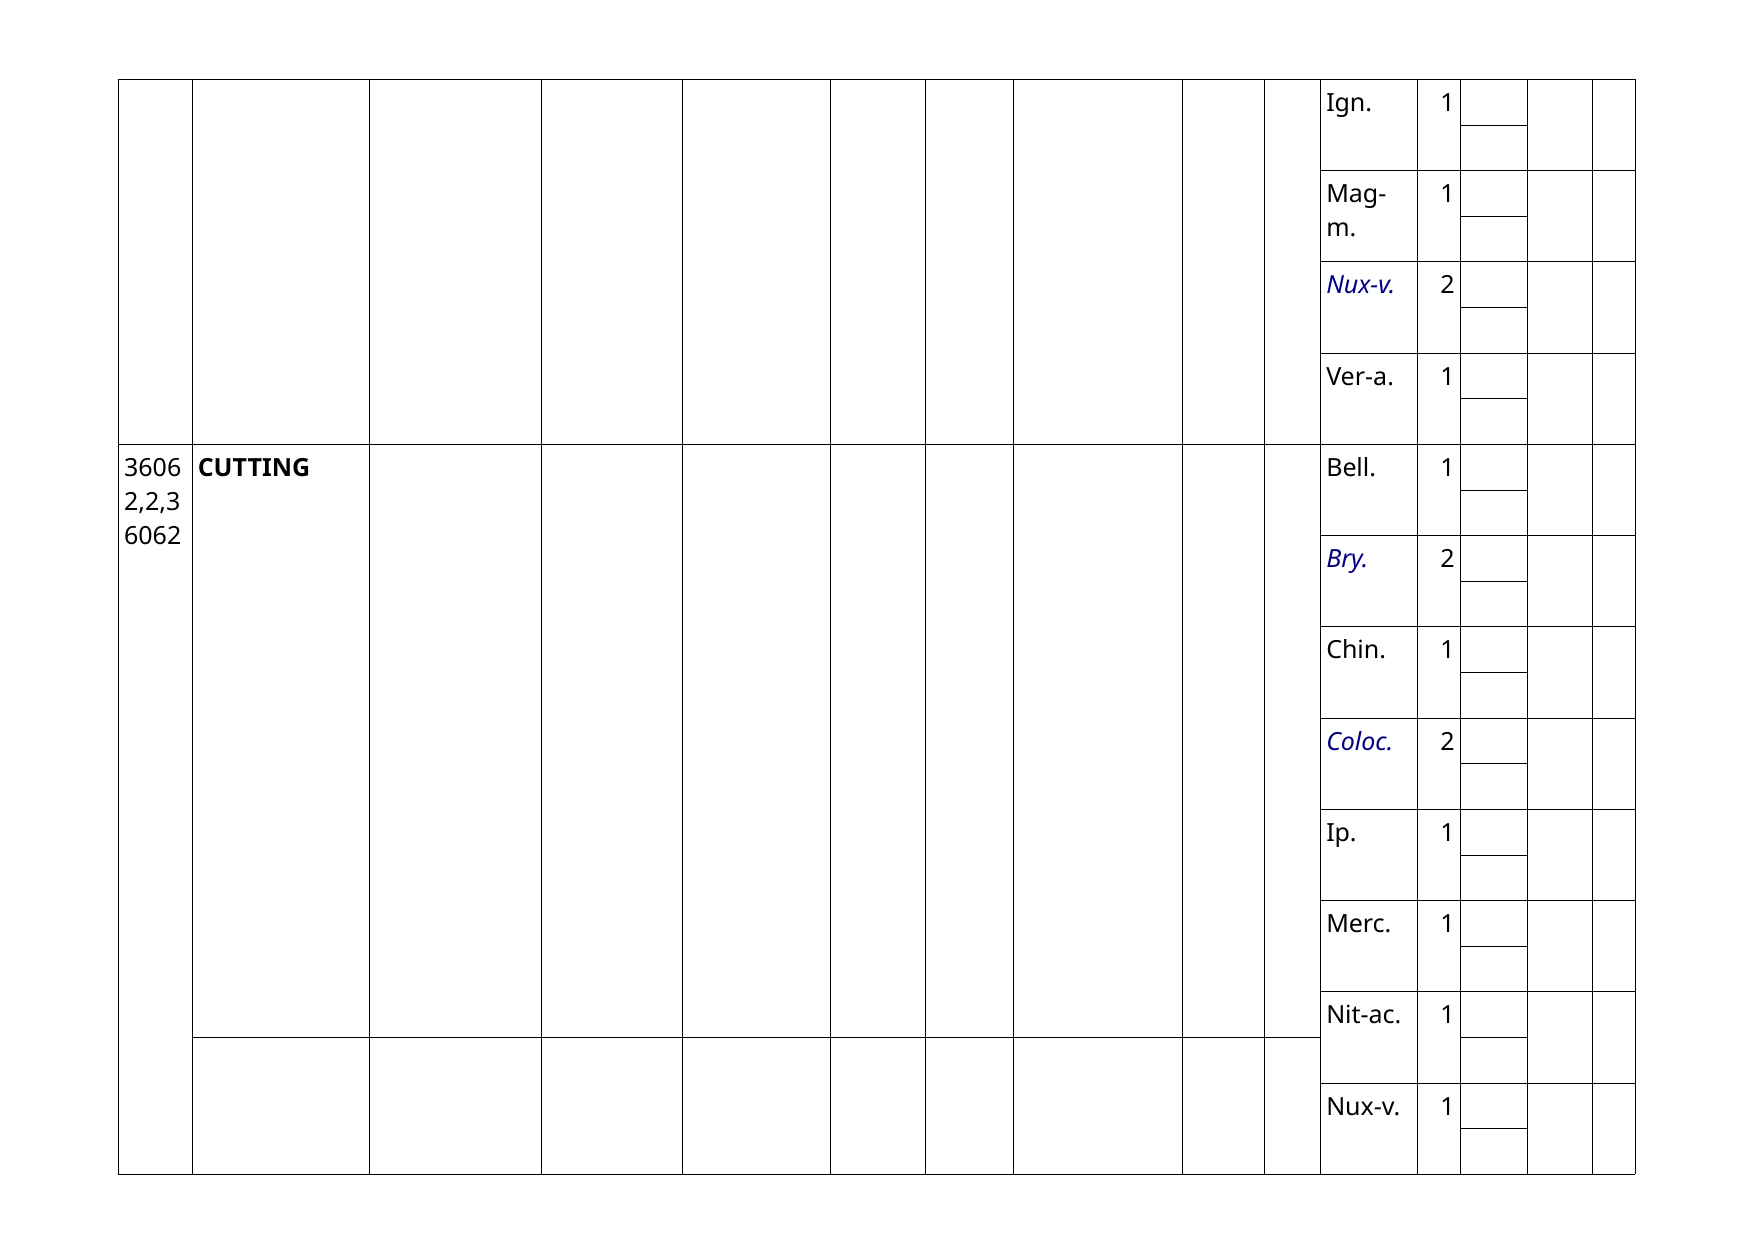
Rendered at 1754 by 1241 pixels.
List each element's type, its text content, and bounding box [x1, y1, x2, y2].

table_cell Merc. [1321, 901, 1417, 991]
table_cell 1 [1418, 445, 1460, 535]
table_cell 1 [1418, 992, 1460, 1083]
table_cell Nux-v. [1321, 1084, 1417, 1174]
table_cell 1 [1418, 627, 1460, 718]
table_cell [1528, 536, 1592, 626]
table_cell Ver-a. [1321, 354, 1417, 444]
table_cell [1461, 764, 1527, 809]
table_cell 36062,2,36062 [119, 445, 192, 1174]
table_cell 2 [1418, 262, 1460, 353]
table_cell [1461, 673, 1527, 718]
table_cell [683, 80, 830, 444]
table_cell Chin. [1321, 627, 1417, 718]
table_cell [1461, 1084, 1527, 1128]
table_cell [1593, 719, 1635, 809]
table_cell [1461, 354, 1527, 398]
table_cell Bry. [1321, 536, 1417, 626]
table_cell [1461, 308, 1527, 353]
table_cell [1461, 445, 1527, 489]
table_cell [683, 1038, 830, 1174]
table_cell [683, 445, 830, 1037]
table_cell [370, 80, 541, 444]
table_cell [1461, 399, 1527, 444]
table_cell [1461, 171, 1527, 216]
table_cell 1 [1418, 80, 1460, 170]
table_cell [831, 445, 925, 1037]
table_cell [1461, 810, 1527, 854]
table_cell [1014, 80, 1182, 444]
table_cell [1461, 1038, 1527, 1083]
table_cell [831, 1038, 925, 1174]
table_cell [1593, 810, 1635, 900]
table_cell [1593, 354, 1635, 444]
table_cell Coloc. [1321, 719, 1417, 809]
table_cell [1593, 901, 1635, 991]
table_cell [1461, 217, 1527, 261]
table_cell [1593, 262, 1635, 353]
table_cell [1461, 491, 1527, 535]
table_cell [1528, 901, 1592, 991]
table_cell [542, 1038, 682, 1174]
table_cell [831, 80, 925, 444]
table_cell [1265, 1038, 1320, 1174]
table_cell [1183, 80, 1264, 444]
table_cell [1461, 627, 1527, 672]
table_cell Nux-v. [1321, 262, 1417, 353]
table_cell [1461, 992, 1527, 1037]
table_cell 1 [1418, 901, 1460, 991]
table_cell [1461, 80, 1527, 124]
table_cell [1528, 992, 1592, 1083]
table_cell [1461, 126, 1527, 170]
table_cell [1461, 582, 1527, 626]
table_cell [1593, 80, 1635, 170]
table_cell [1528, 627, 1592, 718]
table_cell [370, 1038, 541, 1174]
table_cell [542, 80, 682, 444]
table_cell 1 [1418, 810, 1460, 900]
table_cell 2 [1418, 536, 1460, 626]
table_cell [926, 80, 1013, 444]
table_cell [926, 445, 1013, 1037]
table_cell Mag-m. [1321, 171, 1417, 261]
table_cell 2 [1418, 719, 1460, 809]
table_cell [1014, 1038, 1182, 1174]
table_cell [1528, 810, 1592, 900]
table_cell [1593, 992, 1635, 1083]
table_cell 1 [1418, 1084, 1460, 1174]
table_cell [1014, 445, 1182, 1037]
table_cell [1461, 536, 1527, 581]
table_cell [1528, 80, 1592, 170]
table_cell [1528, 445, 1592, 535]
table_cell [1461, 901, 1527, 946]
table_cell [1593, 171, 1635, 261]
table_cell [193, 1038, 369, 1174]
table_cell [1528, 262, 1592, 353]
table_cell [1528, 171, 1592, 261]
table_cell [1593, 445, 1635, 535]
table_cell [1183, 1038, 1264, 1174]
table_cell [1461, 856, 1527, 900]
table_cell cutting [193, 445, 369, 1037]
table_cell [1265, 445, 1320, 1037]
table_cell [370, 445, 541, 1037]
table_cell [1183, 445, 1264, 1037]
table_cell Nit-ac. [1321, 992, 1417, 1083]
table_cell [1593, 627, 1635, 718]
table_cell Ip. [1321, 810, 1417, 900]
table_cell Bell. [1321, 445, 1417, 535]
table_cell [1461, 947, 1527, 991]
table_cell [1528, 719, 1592, 809]
table_cell 1 [1418, 171, 1460, 261]
table_cell [1461, 1129, 1527, 1174]
table_cell 1 [1418, 354, 1460, 444]
table_cell [1528, 354, 1592, 444]
table_cell Ign. [1321, 80, 1417, 170]
table_cell [1461, 719, 1527, 763]
table_cell [193, 80, 369, 444]
table_cell [1593, 1084, 1635, 1174]
table_cell [1461, 262, 1527, 307]
table_cell [1265, 80, 1320, 444]
table_cell [1528, 1084, 1592, 1174]
table_cell [119, 80, 192, 444]
table_cell [1593, 536, 1635, 626]
table_cell [926, 1038, 1013, 1174]
table_cell [542, 445, 682, 1037]
